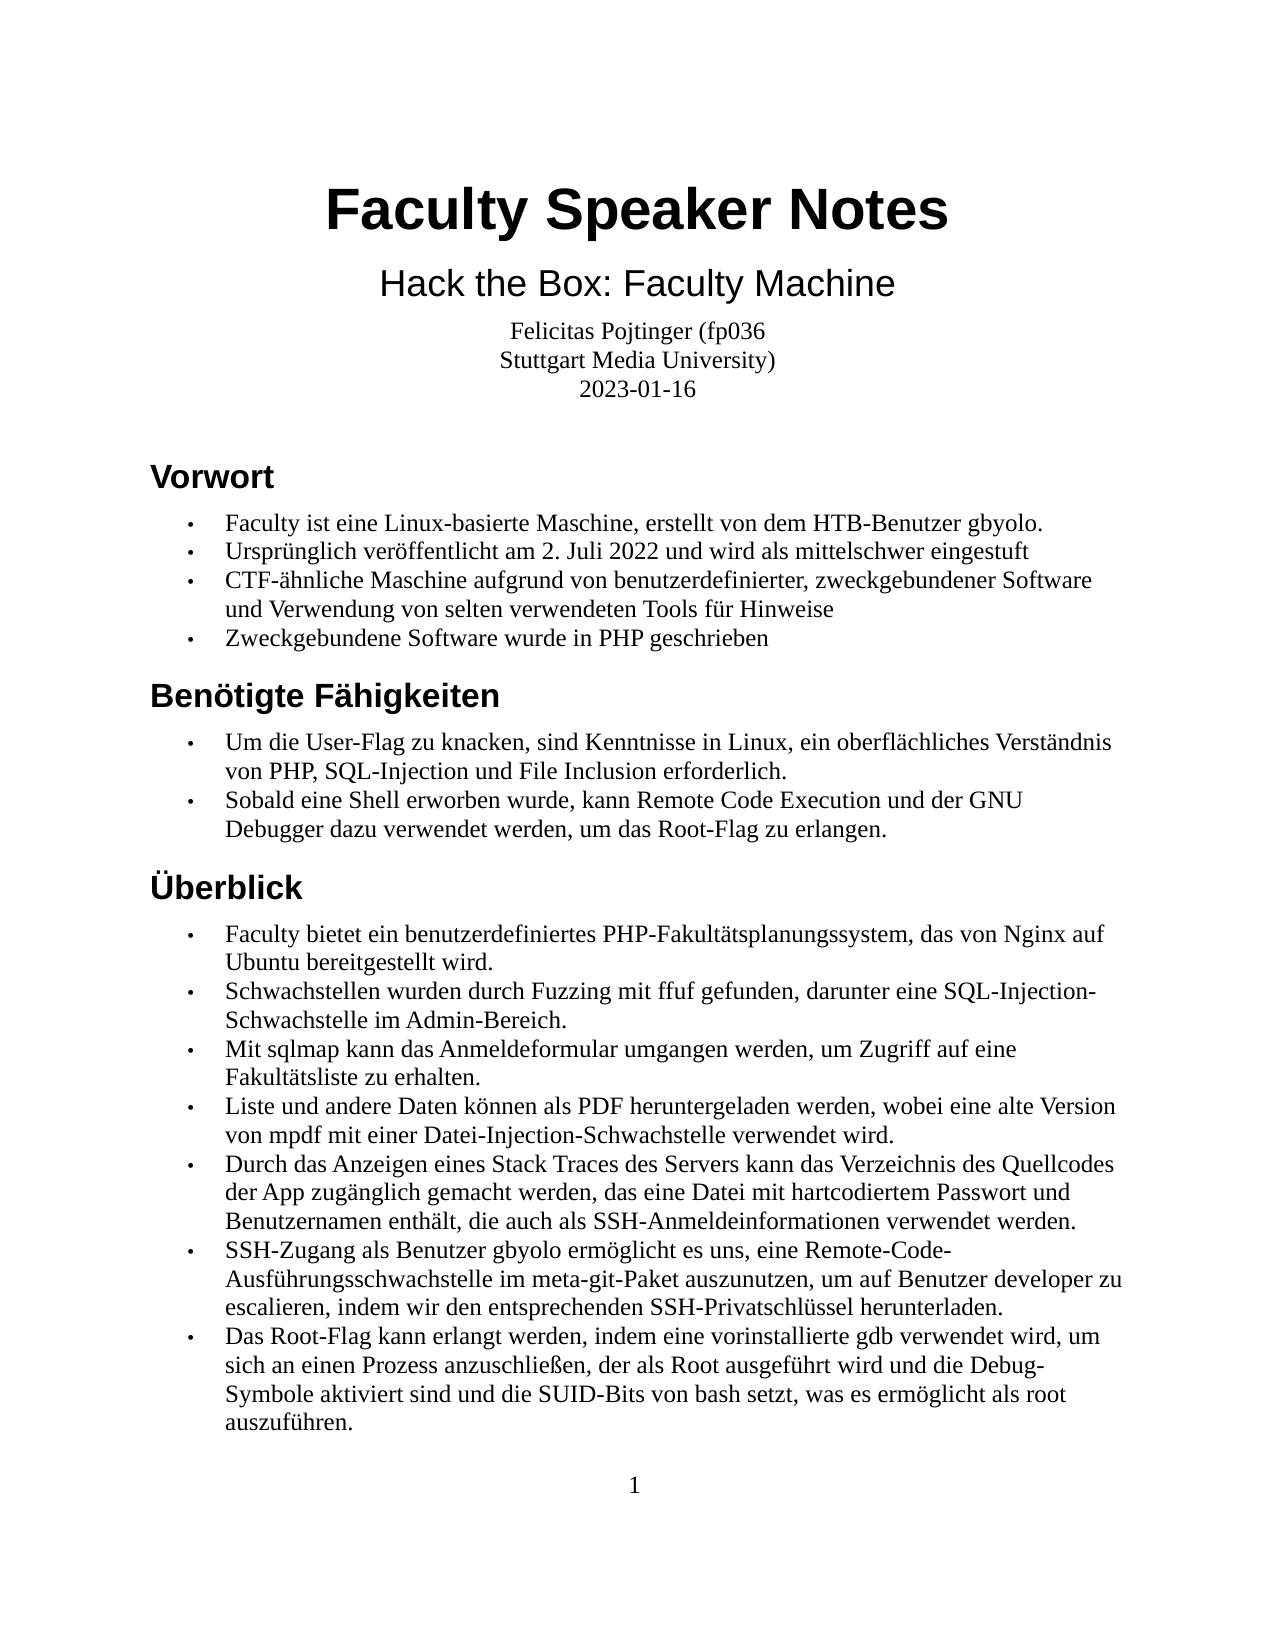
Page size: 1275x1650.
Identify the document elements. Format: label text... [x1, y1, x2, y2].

subtitle Überblick [150, 867, 1125, 906]
list Faculty ist eine Linux-basierte Maschine, erstellt von dem HTB-Benutzer gbyolo. [187, 508, 1125, 536]
subtitle Hack the Box: Faculty Machine [150, 261, 1125, 304]
list SSH-Zugang als Benutzer gbyolo ermöglicht es uns, eine Remote-Code-Ausführungsschwachstelle im meta-git-Paket auszunutzen, um auf Benutzer developer zu escalieren, indem wir den entsprechenden SSH-Privatschlüssel herunterladen. [187, 1235, 1125, 1321]
list Um die User-Flag zu knacken, sind Kenntnisse in Linux, ein oberflächliches Verständnis von PHP, SQL-Injection und File Inclusion erforderlich. [187, 727, 1125, 785]
list Liste und andere Daten können als PDF heruntergeladen werden, wobei eine alte Version von mpdf mit einer Datei-Injection-Schwachstelle verwendet wird. [187, 1091, 1125, 1149]
subtitle Vorwort [150, 456, 1125, 495]
list CTF-ähnliche Maschine aufgrund von benutzerdefinierter, zweckgebundener Software und Verwendung von selten verwendeten Tools für Hinweise [187, 565, 1125, 623]
text Stuttgart Media University) [150, 345, 1125, 374]
list Durch das Anzeigen eines Stack Traces des Servers kann das Verzeichnis des Quellcodes der App zugänglich gemacht werden, das eine Datei mit hartcodiertem Passwort und Benutzernamen enthält, die auch als SSH-Anmeldeinformationen verwendet werden. [187, 1149, 1125, 1235]
list Ursprünglich veröffentlicht am 2. Juli 2022 und wird als mittelschwer eingestuft [187, 536, 1125, 565]
list Das Root-Flag kann erlangt werden, indem eine vorinstallierte gdb verwendet wird, um sich an einen Prozess anzuschließen, der als Root ausgeführt wird und die Debug-Symbole aktiviert sind und die SUID-Bits von bash setzt, was es ermöglicht als root auszuführen. [187, 1321, 1125, 1436]
list Faculty bietet ein benutzerdefiniertes PHP-Fakultätsplanungssystem, das von Nginx auf Ubuntu bereitgestellt wird. [187, 919, 1125, 976]
list Sobald eine Shell erworben wurde, kann Remote Code Execution und der GNU Debugger dazu verwendet werden, um das Root-Flag zu erlangen. [187, 785, 1125, 842]
subtitle Benötigte Fähigkeiten [150, 676, 1125, 715]
text 2023-01-16 [150, 374, 1125, 403]
list Mit sqlmap kann das Anmeldeformular umgangen werden, um Zugriff auf eine Fakultätsliste zu erhalten. [187, 1034, 1125, 1091]
list Zweckgebundene Software wurde in PHP geschrieben [187, 623, 1125, 651]
title Faculty Speaker Notes [150, 175, 1125, 242]
text Felicitas Pojtinger (fp036 [150, 316, 1125, 345]
list Schwachstellen wurden durch Fuzzing mit ffuf gefunden, darunter eine SQL-Injection-Schwachstelle im Admin-Bereich. [187, 976, 1125, 1034]
